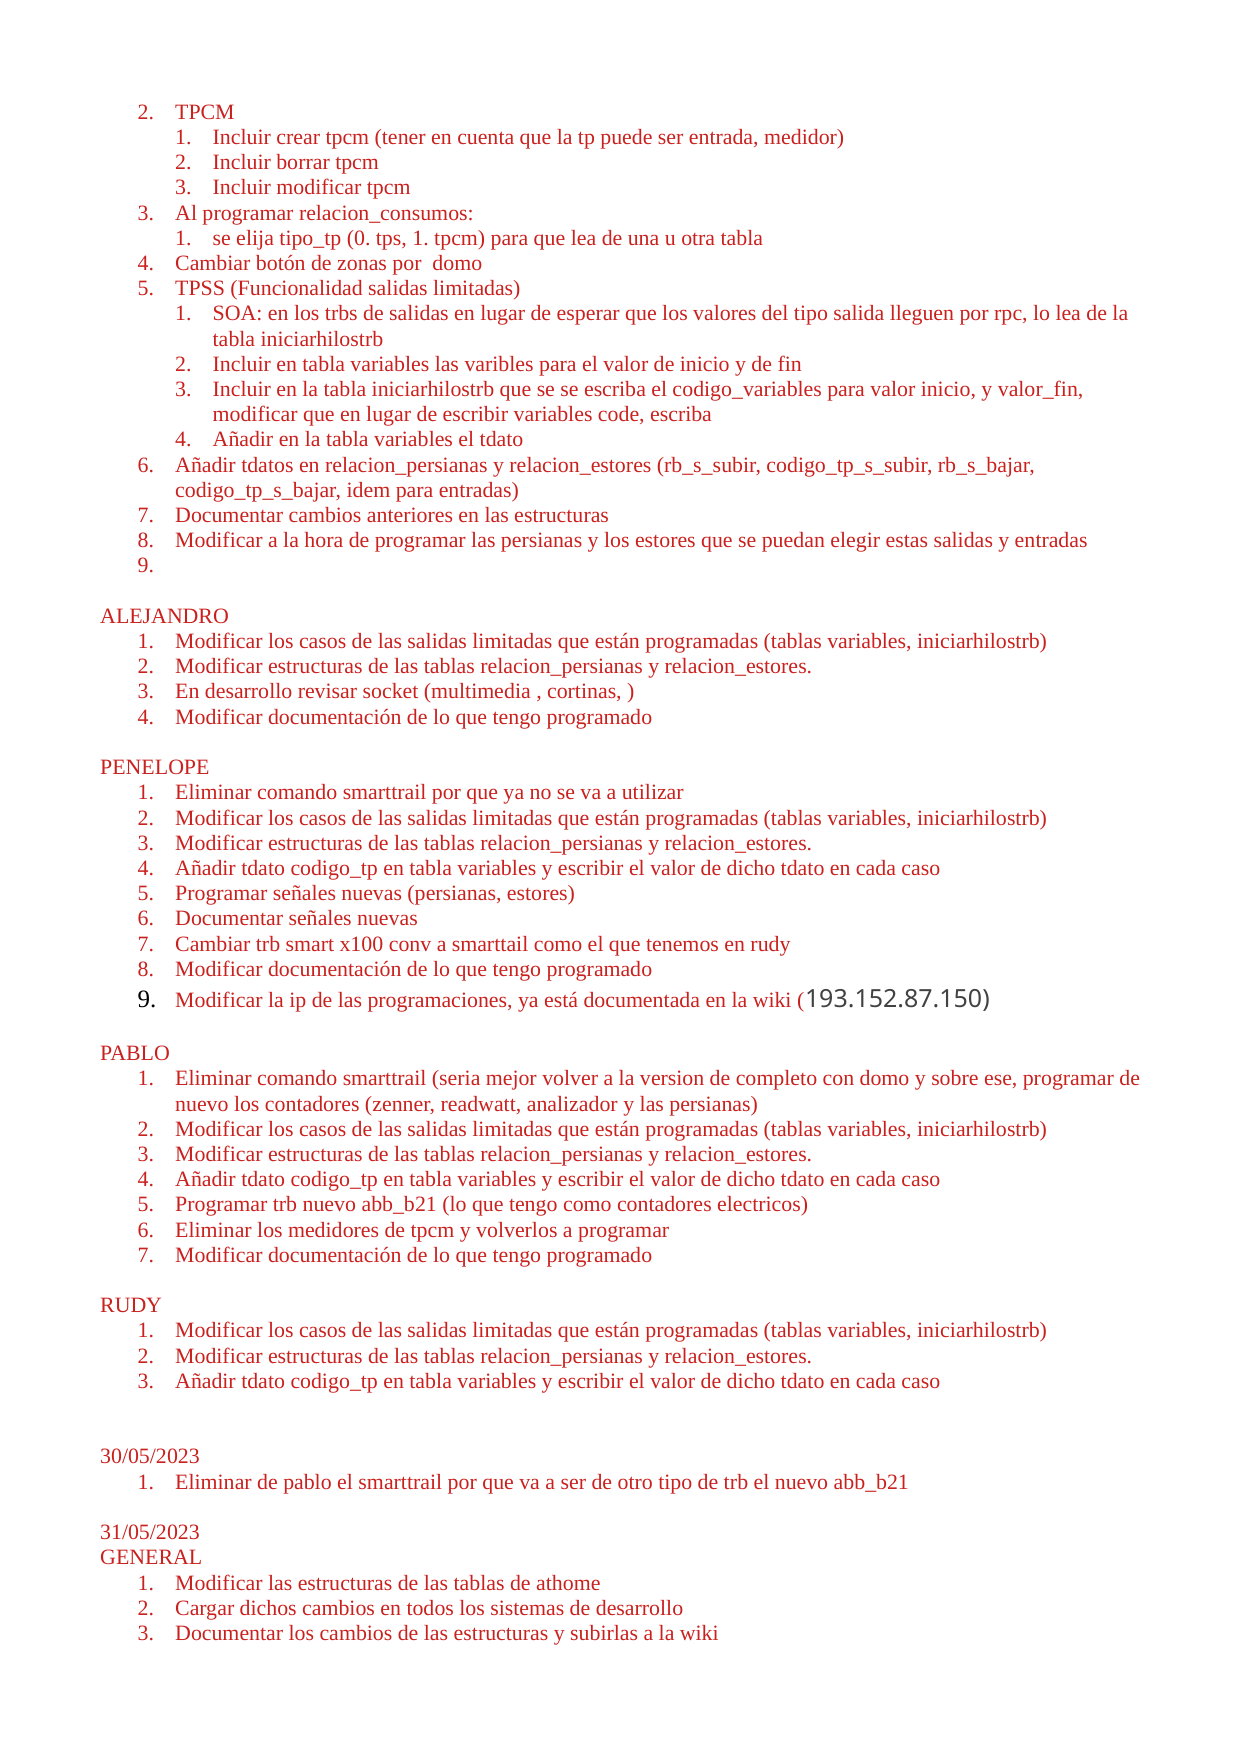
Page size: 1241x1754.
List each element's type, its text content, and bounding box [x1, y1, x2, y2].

list Incluir crear tpcm (tener en cuenta que la tp puede ser entrada, medidor) [175, 124, 1162, 149]
list Modificar estructuras de las tablas relacion_persianas y relacion_estores. [137, 653, 1162, 678]
list se elija tipo_tp (0. tps, 1. tpcm) para que lea de una u otra tabla [175, 225, 1162, 250]
list Eliminar los medidores de tpcm y volverlos a programar [137, 1217, 1162, 1242]
text PENELOPE [100, 754, 1162, 779]
list Modificar los casos de las salidas limitadas que están programadas (tablas variables, iniciarhilostrb) [137, 804, 1162, 830]
list TPCM [137, 99, 1162, 124]
list Modificar a la hora de programar las persianas y los estores que se puedan elegir estas salidas y entradas [137, 527, 1162, 552]
list Eliminar de pablo el smarttrail por que va a ser de otro tipo de trb el nuevo abb_b21 [137, 1469, 1162, 1494]
list Incluir en la tabla iniciarhilostrb que se se escriba el codigo_variables para valor inicio, y valor_fin, modificar que en lugar de escribir variables code, escriba [175, 376, 1162, 426]
list Modificar documentación de lo que tengo programado [137, 1242, 1162, 1267]
list Documentar señales nuevas [137, 905, 1162, 931]
list Modificar las estructuras de las tablas de athome [137, 1569, 1162, 1595]
list Modificar estructuras de las tablas relacion_persianas y relacion_estores. [137, 830, 1162, 855]
list En desarrollo revisar socket (multimedia , cortinas, ) [137, 678, 1162, 704]
list Incluir modificar tpcm [175, 174, 1162, 199]
list Modificar los casos de las salidas limitadas que están programadas (tablas variables, iniciarhilostrb) [137, 1317, 1162, 1343]
list SOA: en los trbs de salidas en lugar de esperar que los valores del tipo salida lleguen por rpc, lo lea de la tabla iniciarhilostrb [175, 300, 1162, 351]
list Añadir tdato codigo_tp en tabla variables y escribir el valor de dicho tdato en cada caso [137, 855, 1162, 880]
list Añadir tdato codigo_tp en tabla variables y escribir el valor de dicho tdato en cada caso [137, 1368, 1162, 1393]
list Cambiar botón de zonas por domo [137, 250, 1162, 275]
list Al programar relacion_consumos: [137, 199, 1162, 225]
text PABLO [100, 1040, 1162, 1065]
list Documentar los cambios de las estructuras y subirlas a la wiki [137, 1620, 1162, 1645]
list Modificar los casos de las salidas limitadas que están programadas (tablas variables, iniciarhilostrb) [137, 1116, 1162, 1141]
list Documentar cambios anteriores en las estructuras [137, 502, 1162, 527]
list Modificar estructuras de las tablas relacion_persianas y relacion_estores. [137, 1343, 1162, 1368]
text 30/05/2023 [100, 1443, 1162, 1469]
list Cambiar trb smart x100 conv a smarttail como el que tenemos en rudy [137, 931, 1162, 956]
list Eliminar comando smarttrail por que ya no se va a utilizar [137, 779, 1162, 804]
text RUDY [100, 1292, 1162, 1317]
text ALEJANDRO [100, 603, 1162, 628]
text GENERAL [100, 1544, 1162, 1569]
list Modificar la ip de las programaciones, ya está documentada en la wiki (193.152.87.150) [137, 981, 1162, 1015]
list Incluir borrar tpcm [175, 149, 1162, 174]
list Modificar estructuras de las tablas relacion_persianas y relacion_estores. [137, 1141, 1162, 1166]
list Modificar los casos de las salidas limitadas que están programadas (tablas variables, iniciarhilostrb) [137, 628, 1162, 653]
list Añadir tdato codigo_tp en tabla variables y escribir el valor de dicho tdato en cada caso [137, 1166, 1162, 1191]
list Programar trb nuevo abb_b21 (lo que tengo como contadores electricos) [137, 1191, 1162, 1217]
list Añadir en la tabla variables el tdato [175, 426, 1162, 452]
list Incluir en tabla variables las varibles para el valor de inicio y de fin [175, 351, 1162, 376]
list Eliminar comando smarttrail (seria mejor volver a la version de completo con domo y sobre ese, programar de nuevo los contadores (zenner, readwatt, analizador y las persianas) [137, 1065, 1162, 1116]
text 31/05/2023 [100, 1519, 1162, 1544]
list Modificar documentación de lo que tengo programado [137, 956, 1162, 981]
list Cargar dichos cambios en todos los sistemas de desarrollo [137, 1595, 1162, 1620]
list Añadir tdatos en relacion_persianas y relacion_estores (rb_s_subir, codigo_tp_s_subir, rb_s_bajar, codigo_tp_s_bajar, idem para entradas) [137, 452, 1162, 502]
list Modificar documentación de lo que tengo programado [137, 704, 1162, 729]
list TPSS (Funcionalidad salidas limitadas) [137, 275, 1162, 300]
list Programar señales nuevas (persianas, estores) [137, 880, 1162, 905]
